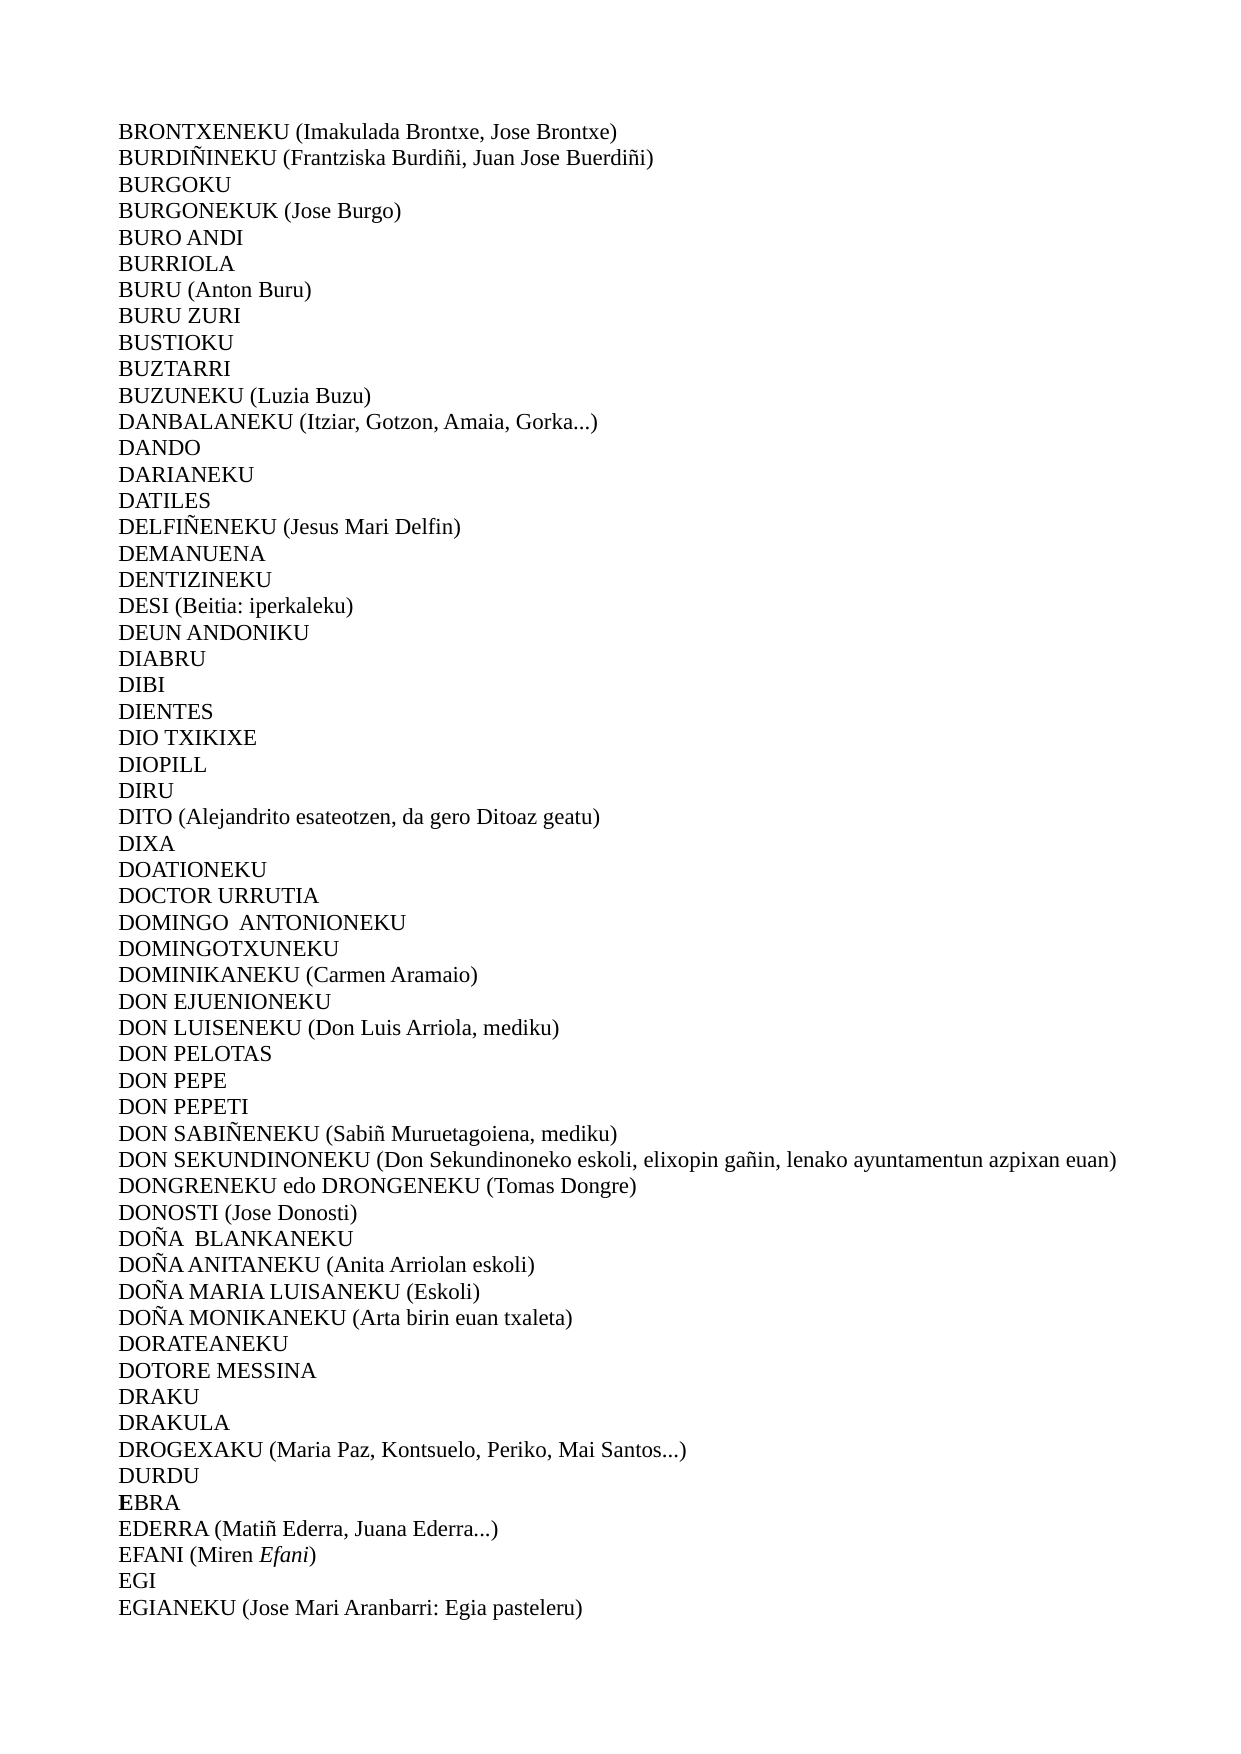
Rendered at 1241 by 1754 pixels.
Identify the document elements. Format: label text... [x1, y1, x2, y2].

text DOÑA ANITANEKU (Anita Arriolan eskoli) [118, 1251, 1122, 1278]
text DOMINGOTXUNEKU [118, 935, 1122, 961]
text DIABRU [118, 645, 1122, 672]
text BUSTIOKU [118, 329, 1122, 355]
text BURRIOLA [118, 250, 1122, 276]
text BRONTXENEKU (Imakulada Brontxe, Jose Brontxe) [118, 118, 1122, 144]
text DANBALANEKU (Itziar, Gotzon, Amaia, Gorka...) [118, 408, 1122, 434]
text DRAKULA [118, 1409, 1122, 1436]
text DATILES [118, 487, 1122, 513]
text DENTIZINEKU [118, 566, 1122, 592]
text DORATEANEKU [118, 1330, 1122, 1357]
text BURDIÑINEKU (Frantziska Burdiñi, Juan Jose Buerdiñi) [118, 144, 1122, 171]
text DIBI [118, 672, 1122, 698]
text DON SEKUNDINONEKU (Don Sekundinoneko eskoli, elixopin gañin, lenako ayuntamentun azpixan euan) [118, 1146, 1122, 1172]
text DON PELOTAS [118, 1041, 1122, 1067]
text BURO ANDI [118, 223, 1122, 250]
text DIOPILL [118, 751, 1122, 777]
text DITO (Alejandrito esateotzen, da gero Ditoaz geatu) [118, 803, 1122, 830]
text EGIANEKU (Jose Mari Aranbarri: Egia pasteleru) [118, 1594, 1122, 1620]
text BUZTARRI [118, 355, 1122, 382]
text DROGEXAKU (Maria Paz, Kontsuelo, Periko, Mai Santos...) [118, 1436, 1122, 1462]
text DON SABIÑENEKU (Sabiñ Muruetagoiena, mediku) [118, 1119, 1122, 1146]
text DOATIONEKU [118, 856, 1122, 882]
text DESI (Beitia: iperkaleku) [118, 592, 1122, 619]
text BUZUNEKU (Luzia Buzu) [118, 382, 1122, 408]
text EFANI (Miren Efani) [118, 1541, 1122, 1568]
text DON PEPE [118, 1067, 1122, 1093]
text EGI [118, 1568, 1122, 1594]
text DOTORE MESSINA [118, 1357, 1122, 1383]
text DIO TXIKIXE [118, 724, 1122, 751]
text DEUN ANDONIKU [118, 619, 1122, 645]
text DOÑA MONIKANEKU (Arta birin euan txaleta) [118, 1304, 1122, 1330]
text DONGRENEKU edo DRONGENEKU (Tomas Dongre) [118, 1172, 1122, 1199]
text BURU (Anton Buru) [118, 276, 1122, 303]
text DOÑA BLANKANEKU [118, 1225, 1122, 1251]
text DEMANUENA [118, 540, 1122, 566]
text DON LUISENEKU (Don Luis Arriola, mediku) [118, 1014, 1122, 1041]
text DOÑA MARIA LUISANEKU (Eskoli) [118, 1278, 1122, 1304]
text EDERRA (Matiñ Ederra, Juana Ederra...) [118, 1515, 1122, 1541]
text BURGONEKUK (Jose Burgo) [118, 197, 1122, 223]
text EBRA [118, 1488, 1122, 1515]
text DIXA [118, 830, 1122, 856]
text DONOSTI (Jose Donosti) [118, 1199, 1122, 1225]
text BURU ZURI [118, 303, 1122, 329]
text DANDO [118, 434, 1122, 461]
text DELFIÑENEKU (Jesus Mari Delfin) [118, 513, 1122, 540]
text DOMINIKANEKU (Carmen Aramaio) [118, 961, 1122, 988]
text DON PEPETI [118, 1093, 1122, 1119]
text DON EJUENIONEKU [118, 988, 1122, 1014]
text DURDU [118, 1462, 1122, 1488]
text DARIANEKU [118, 461, 1122, 487]
text DOCTOR URRUTIA [118, 882, 1122, 909]
text DRAKU [118, 1383, 1122, 1409]
text DIENTES [118, 698, 1122, 724]
text DOMINGO ANTONIONEKU [118, 909, 1122, 935]
text DIRU [118, 777, 1122, 803]
text BURGOKU [118, 171, 1122, 197]
